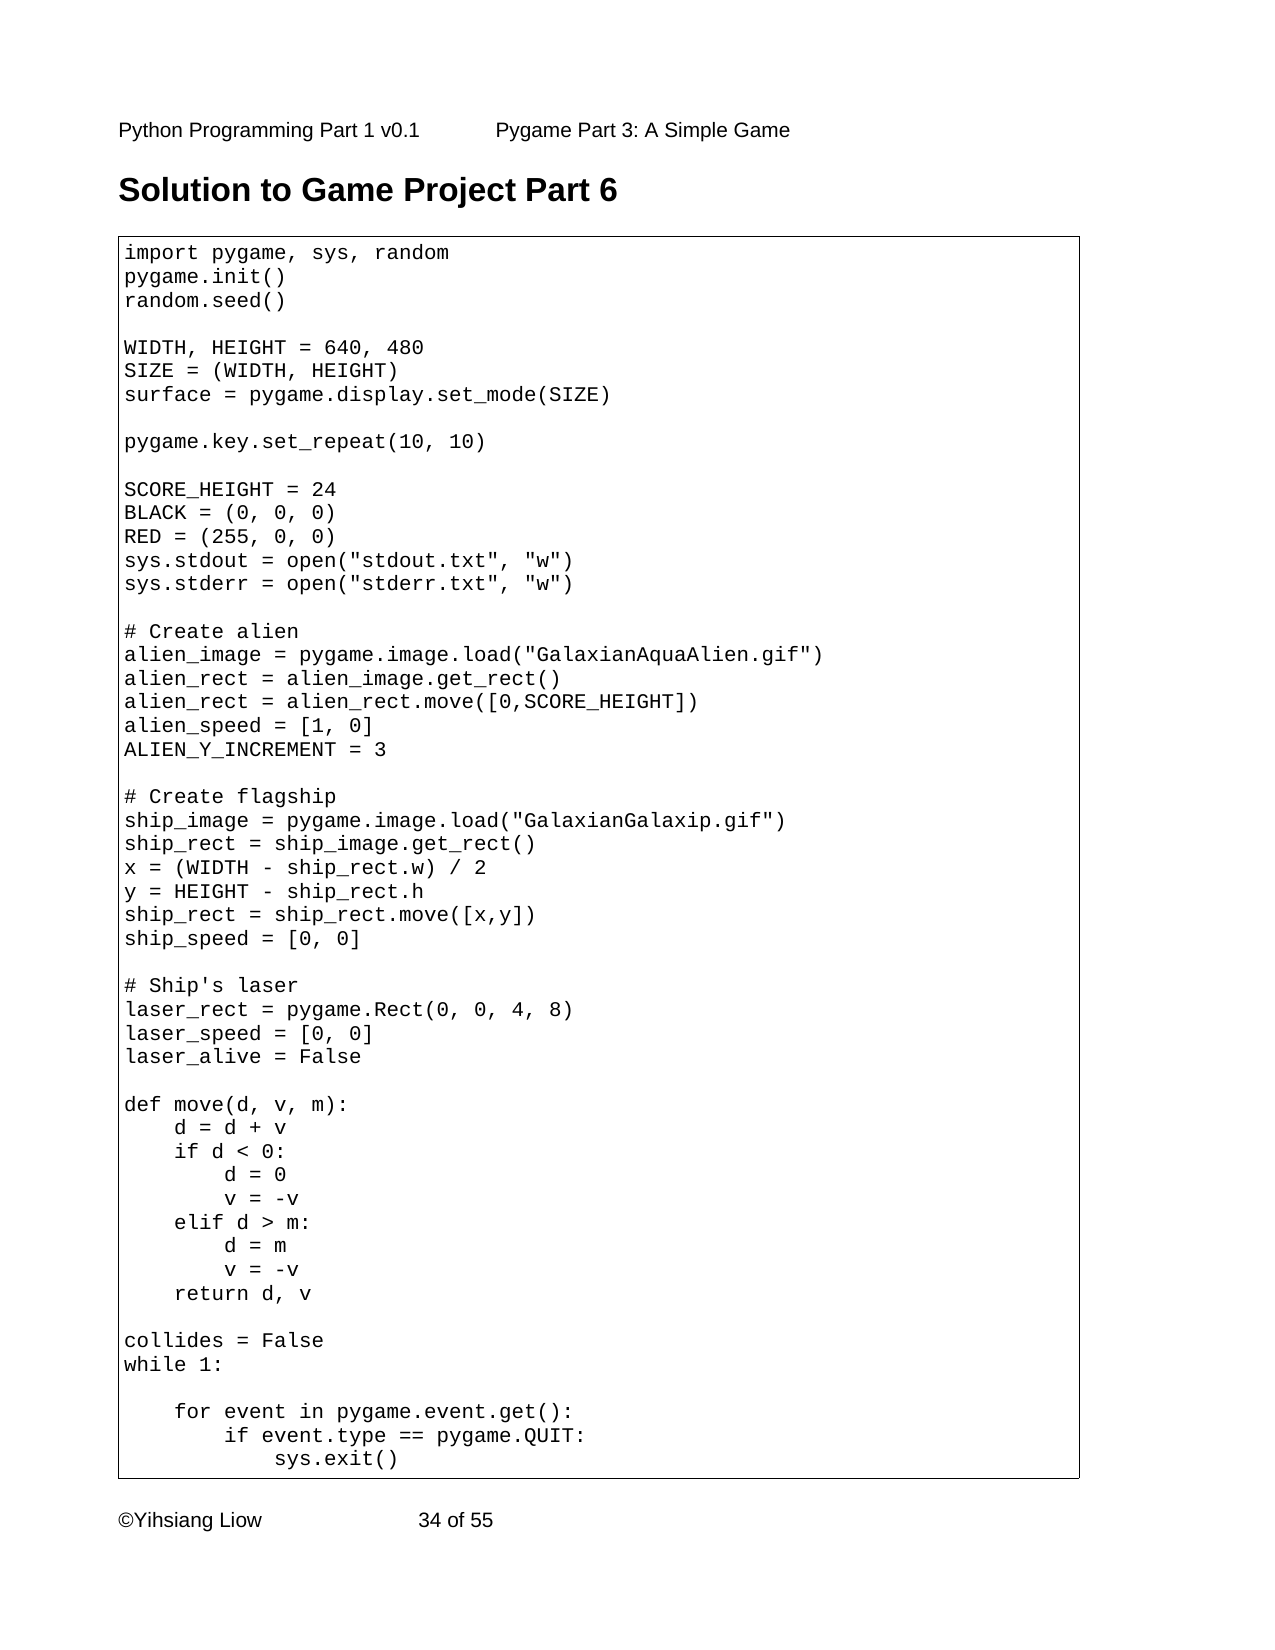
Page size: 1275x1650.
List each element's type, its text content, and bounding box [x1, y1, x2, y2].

table_header import pygame, sys, random pygame.init() random.seed() WIDTH, HEIGHT = 640, 480 SIZE = (WIDTH, HEIGHT) surface = pygame.display.set_mode(SIZE) pygame.key.set_repeat(10, 10) SCORE_HEIGHT = 24 BLACK = (0, 0, 0) RED = (255, 0, 0) sys.stdout = open("stdout.txt", "w") sys.stderr = open("stderr.txt", "w") # Create alien alien_image = pygame.image.load("GalaxianAquaAlien.gif") alien_rect = alien_image.get_rect() alien_rect = alien_rect.move([0,SCORE_HEIGHT]) alien_speed = [1, 0] ALIEN_Y_INCREMENT = 3 # Create flagship ship_image = pygame.image.load("GalaxianGalaxip.gif") ship_rect = ship_image.get_rect() x = (WIDTH - ship_rect.w) / 2 y = HEIGHT - ship_rect.h ship_rect = ship_rect.move([x,y]) ship_speed = [0, 0] # Ship's laser laser_rect = pygame.Rect(0, 0, 4, 8) laser_speed = [0, 0] laser_alive = False def move(d, v, m): d = d + v if d < 0: d = 0 v = -v elif d > m: d = m v = -v return d, v collides = False while 1: for event in pygame.event.get(): if event.type == pygame.QUIT: sys.exit() [119, 237, 1079, 1478]
text Solution to Game Project Part 6 [118, 171, 793, 208]
